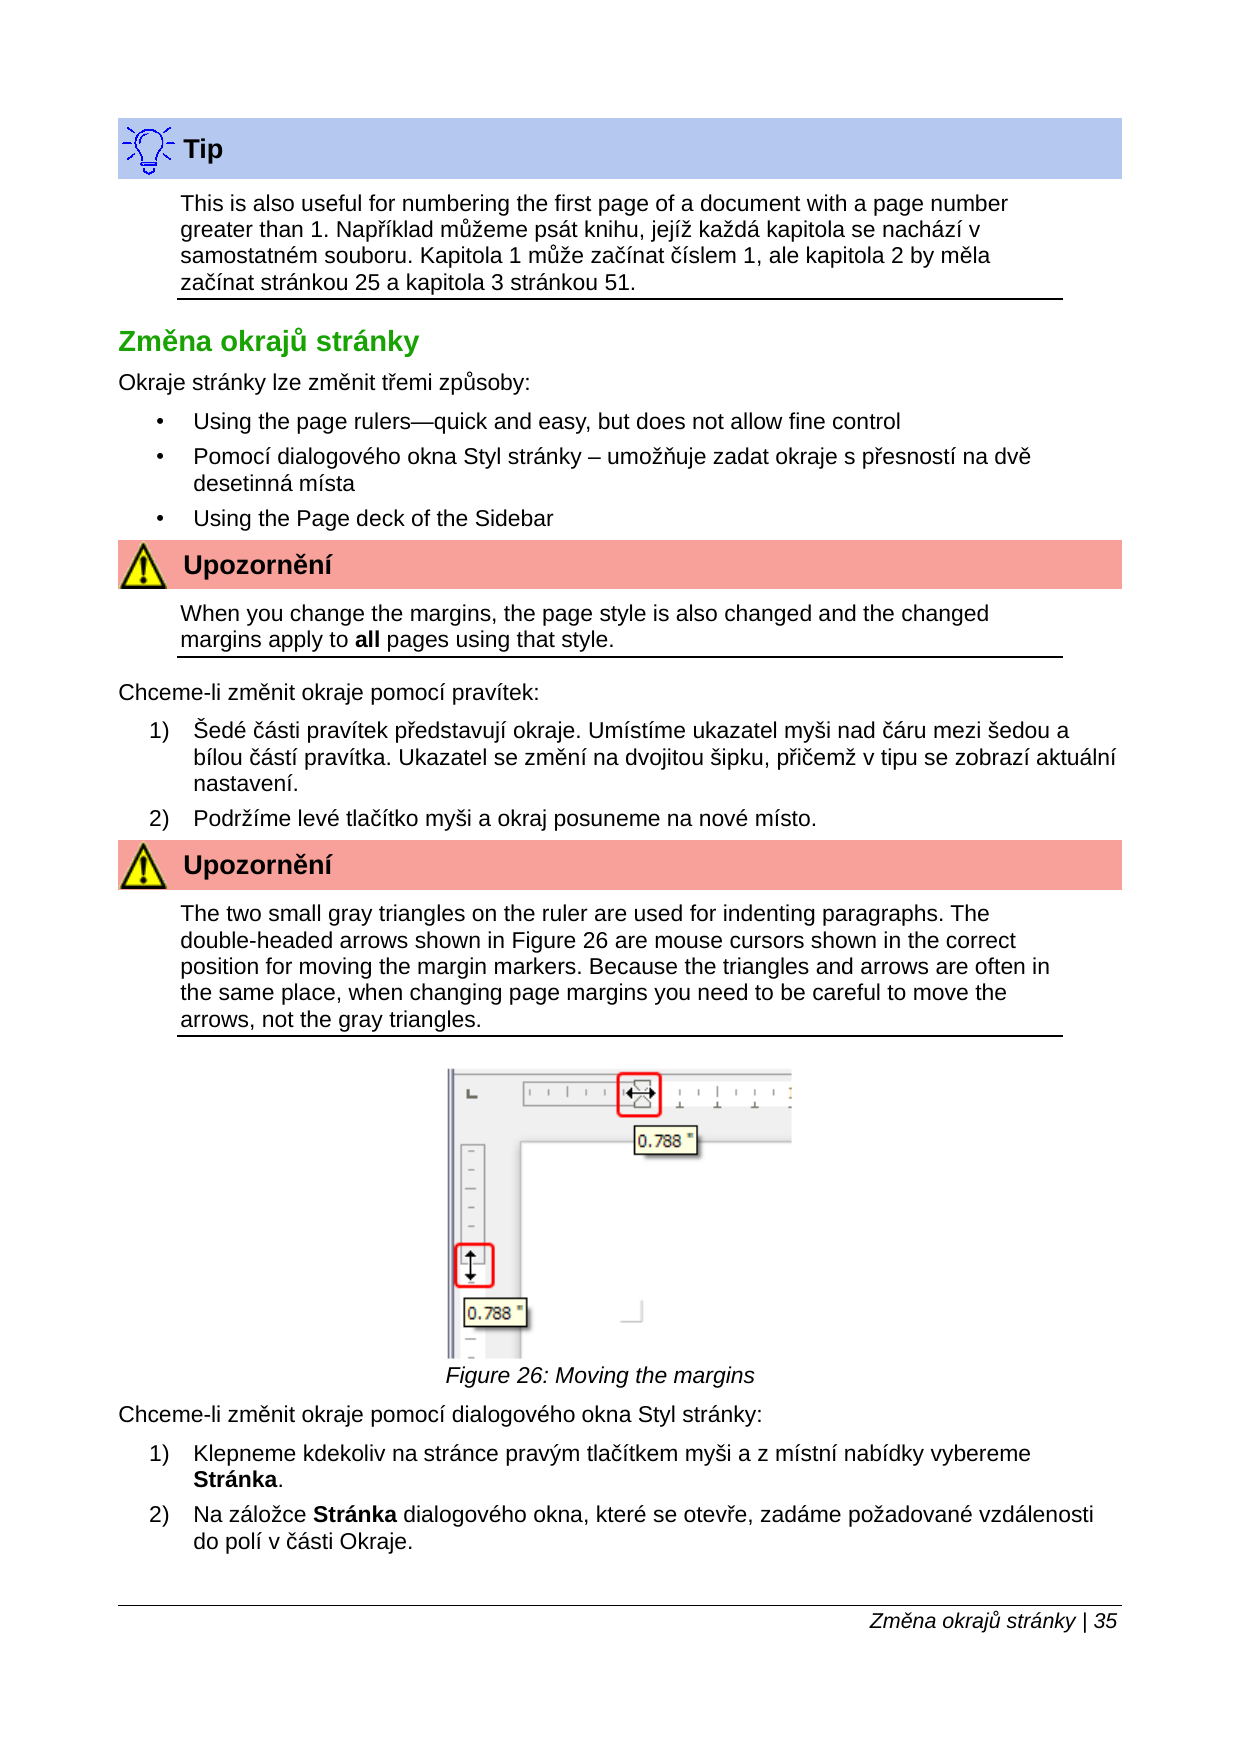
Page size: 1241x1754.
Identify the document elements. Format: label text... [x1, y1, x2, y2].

list Okraje stránky lze změnit třemi způsoby: [118, 369, 1122, 396]
text When you change the margins, the page style is also changed and the changed margins apply to all pages using that style. [177, 597, 1063, 656]
list Klepneme kdekoliv na stránce pravým tlačítkem myši a z místní nabídky vybereme Stránka. [169, 1440, 1122, 1492]
list Using the page rulers—quick and easy, but does not allow fine control [156, 408, 1122, 434]
list Pomocí dialogového okna Styl stránky – umožňuje zadat okraje s přesností na dvě desetinná místa [156, 443, 1122, 496]
text Chceme-li změnit okraje pomocí pravítek: [118, 679, 1122, 705]
list Šedé části pravítek představují okraje. Umístíme ukazatel myši nad čáru mezi šedou a bílou částí pravítka. Ukazatel se změní na dvojitou šipku, přičemž v tipu se zobrazí aktuální nastavení. [169, 717, 1122, 796]
text Chceme-li změnit okraje pomocí dialogového okna Styl stránky: [118, 1401, 1122, 1427]
picture [119, 541, 167, 589]
subtitle Tip [118, 118, 1122, 179]
text Figure 26: Moving the margins [445, 1362, 795, 1388]
list Na záložce Stránka dialogového okna, které se otevře, zadáme požadované vzdálenosti do polí v části Okraje. [169, 1501, 1122, 1554]
subtitle Upozornění [118, 840, 1122, 890]
text This is also useful for numbering the first page of a document with a page number greater than 1. Například můžeme psát knihu, jejíž každá kapitola se nachází v samostatném souboru. Kapitola 1 může začínat číslem 1, ale kapitola 2 by měla začínat stránkou 25 a kapitola 3 stránkou 51. [177, 187, 1063, 298]
picture [119, 841, 167, 889]
text The two small gray triangles on the ruler are used for indenting paragraphs. The double-headed arrows shown in Figure 26 are mouse cursors shown in the correct position for moving the margin markers. Because the triangles and arrows are often in the same place, when changing page margins you need to be careful to move the arrows, not the gray triangles. [177, 897, 1063, 1035]
picture [445, 1066, 795, 1362]
subtitle Změna okrajů stránky [118, 324, 1122, 357]
picture [119, 119, 179, 179]
list Podržíme levé tlačítko myši a okraj posuneme na nové místo. [169, 805, 1122, 831]
subtitle Upozornění [118, 540, 1122, 589]
list Using the Page deck of the Sidebar [156, 505, 1122, 531]
